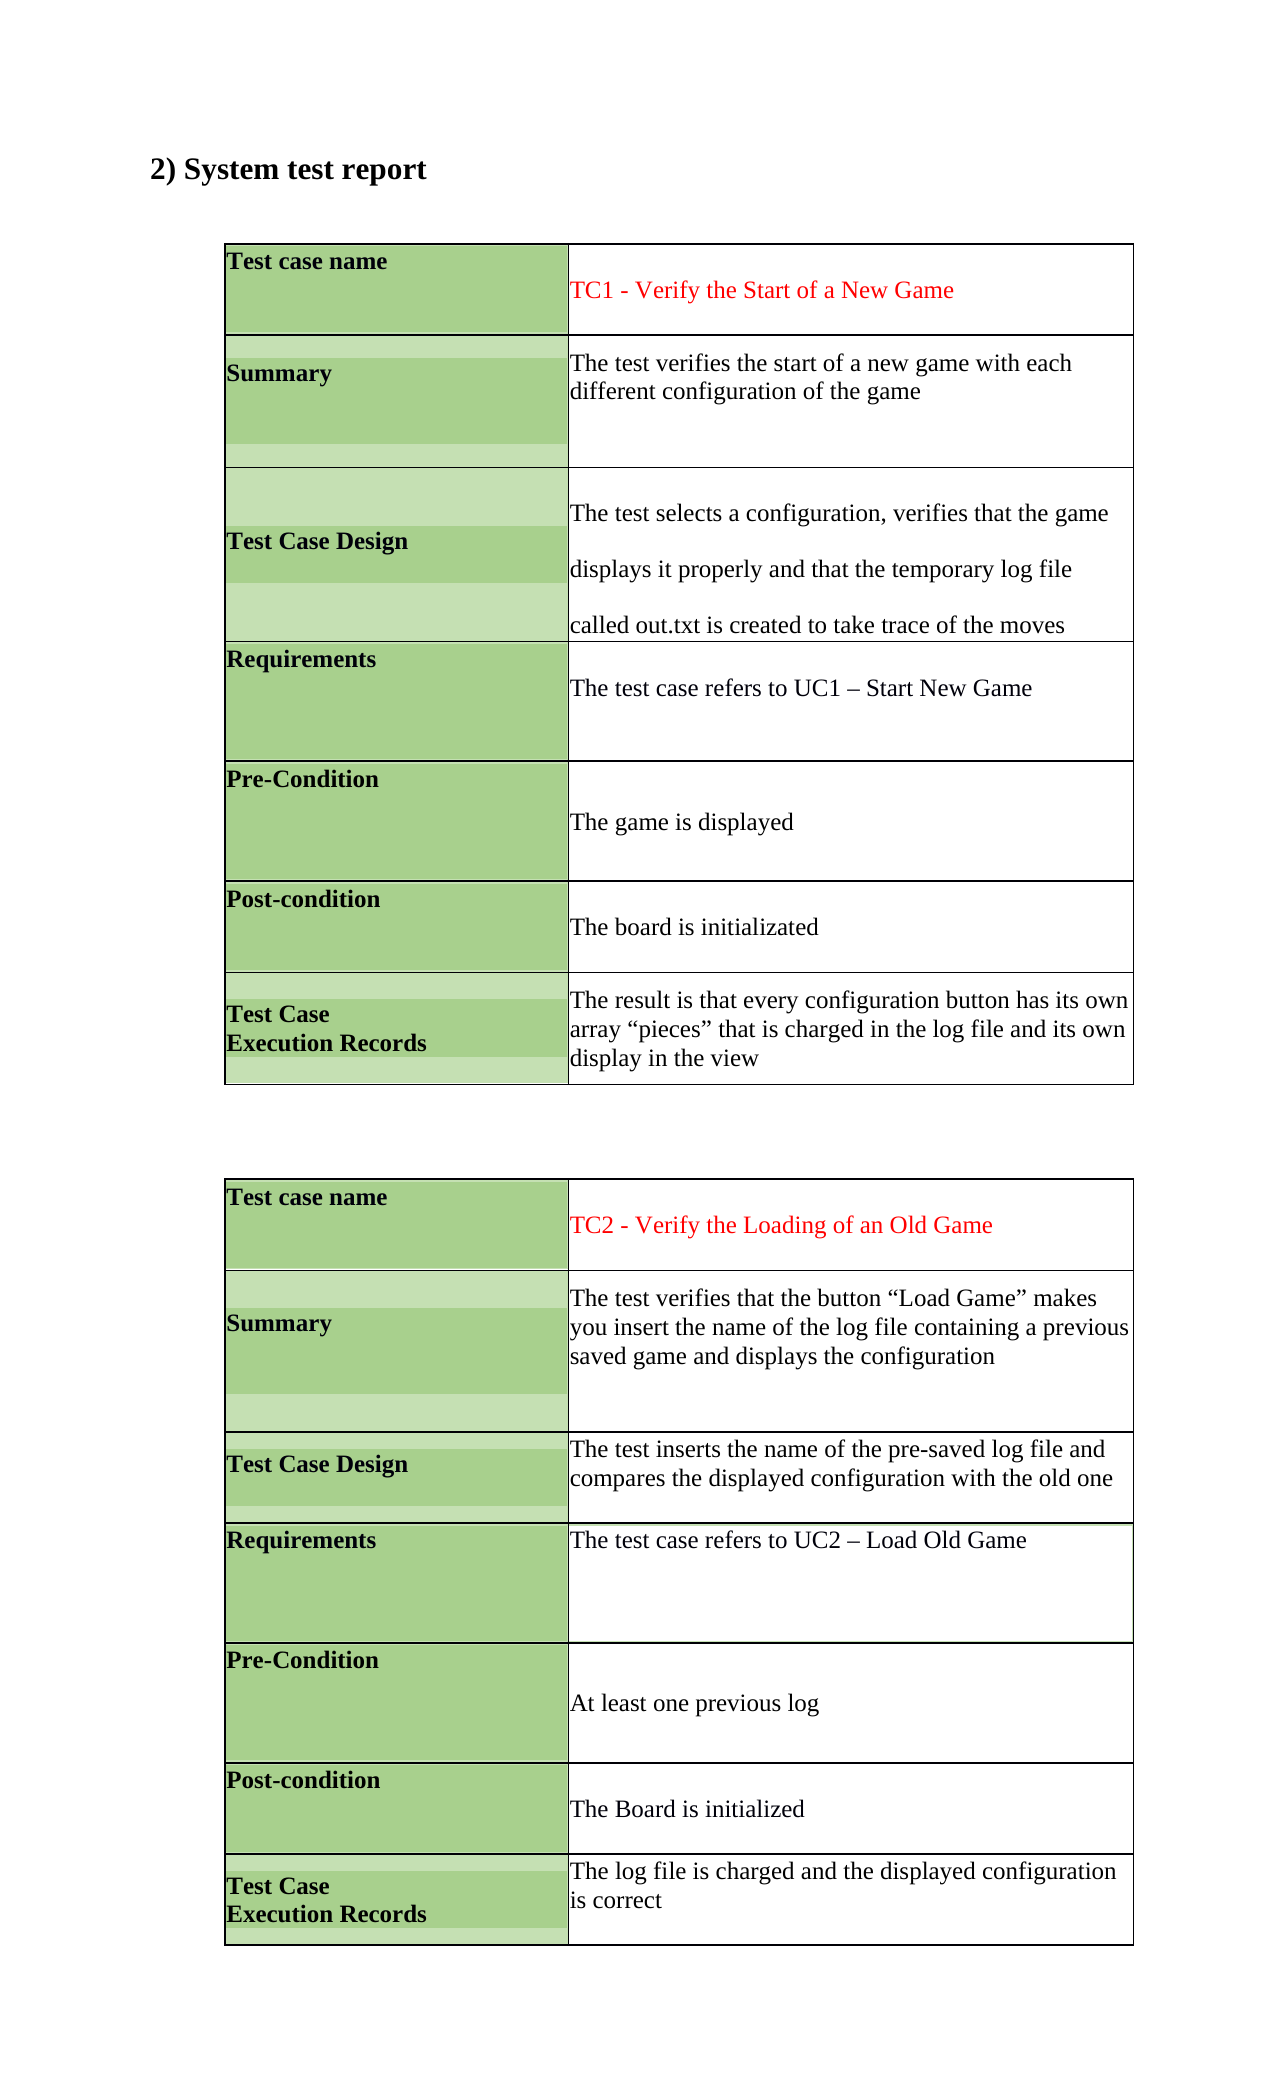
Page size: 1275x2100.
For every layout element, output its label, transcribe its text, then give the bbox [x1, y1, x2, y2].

table_cell The test verifies that the button “Load Game” makes you insert the name of the log file containing a previous saved game and displays the configuration [569, 1271, 1133, 1431]
table_cell The test case refers to UC1 – Start New Game [569, 642, 1133, 760]
table_cell Test Case Execution Records [226, 973, 568, 1083]
text 2) System test report [150, 150, 1125, 186]
table_cell The test verifies the start of a new game with each different configuration of the game [569, 336, 1133, 467]
table_cell Test Case Design [226, 1433, 568, 1522]
table_cell Test Case Execution Records [226, 1855, 568, 1944]
table_cell The Board is initialized [569, 1764, 1133, 1853]
table_cell The game is displayed [569, 762, 1133, 880]
table_header TC2 - Verify the Loading of an Old Game [569, 1180, 1133, 1269]
table_cell The board is initializated [569, 882, 1133, 971]
table_cell At least one previous log [569, 1644, 1133, 1762]
table_header TC1 - Verify the Start of a New Game [569, 245, 1133, 334]
table_cell The test selects a configuration, verifies that the game displays it properly and that the temporary log file called out.txt is created to take trace of the moves [569, 468, 1133, 641]
table_cell The result is that every configuration button has its own array “pieces” that is charged in the log file and its own display in the view [569, 973, 1133, 1083]
table_cell Summary [226, 1271, 568, 1431]
table_cell Test Case Design [226, 468, 568, 641]
table_cell Summary [226, 336, 568, 467]
